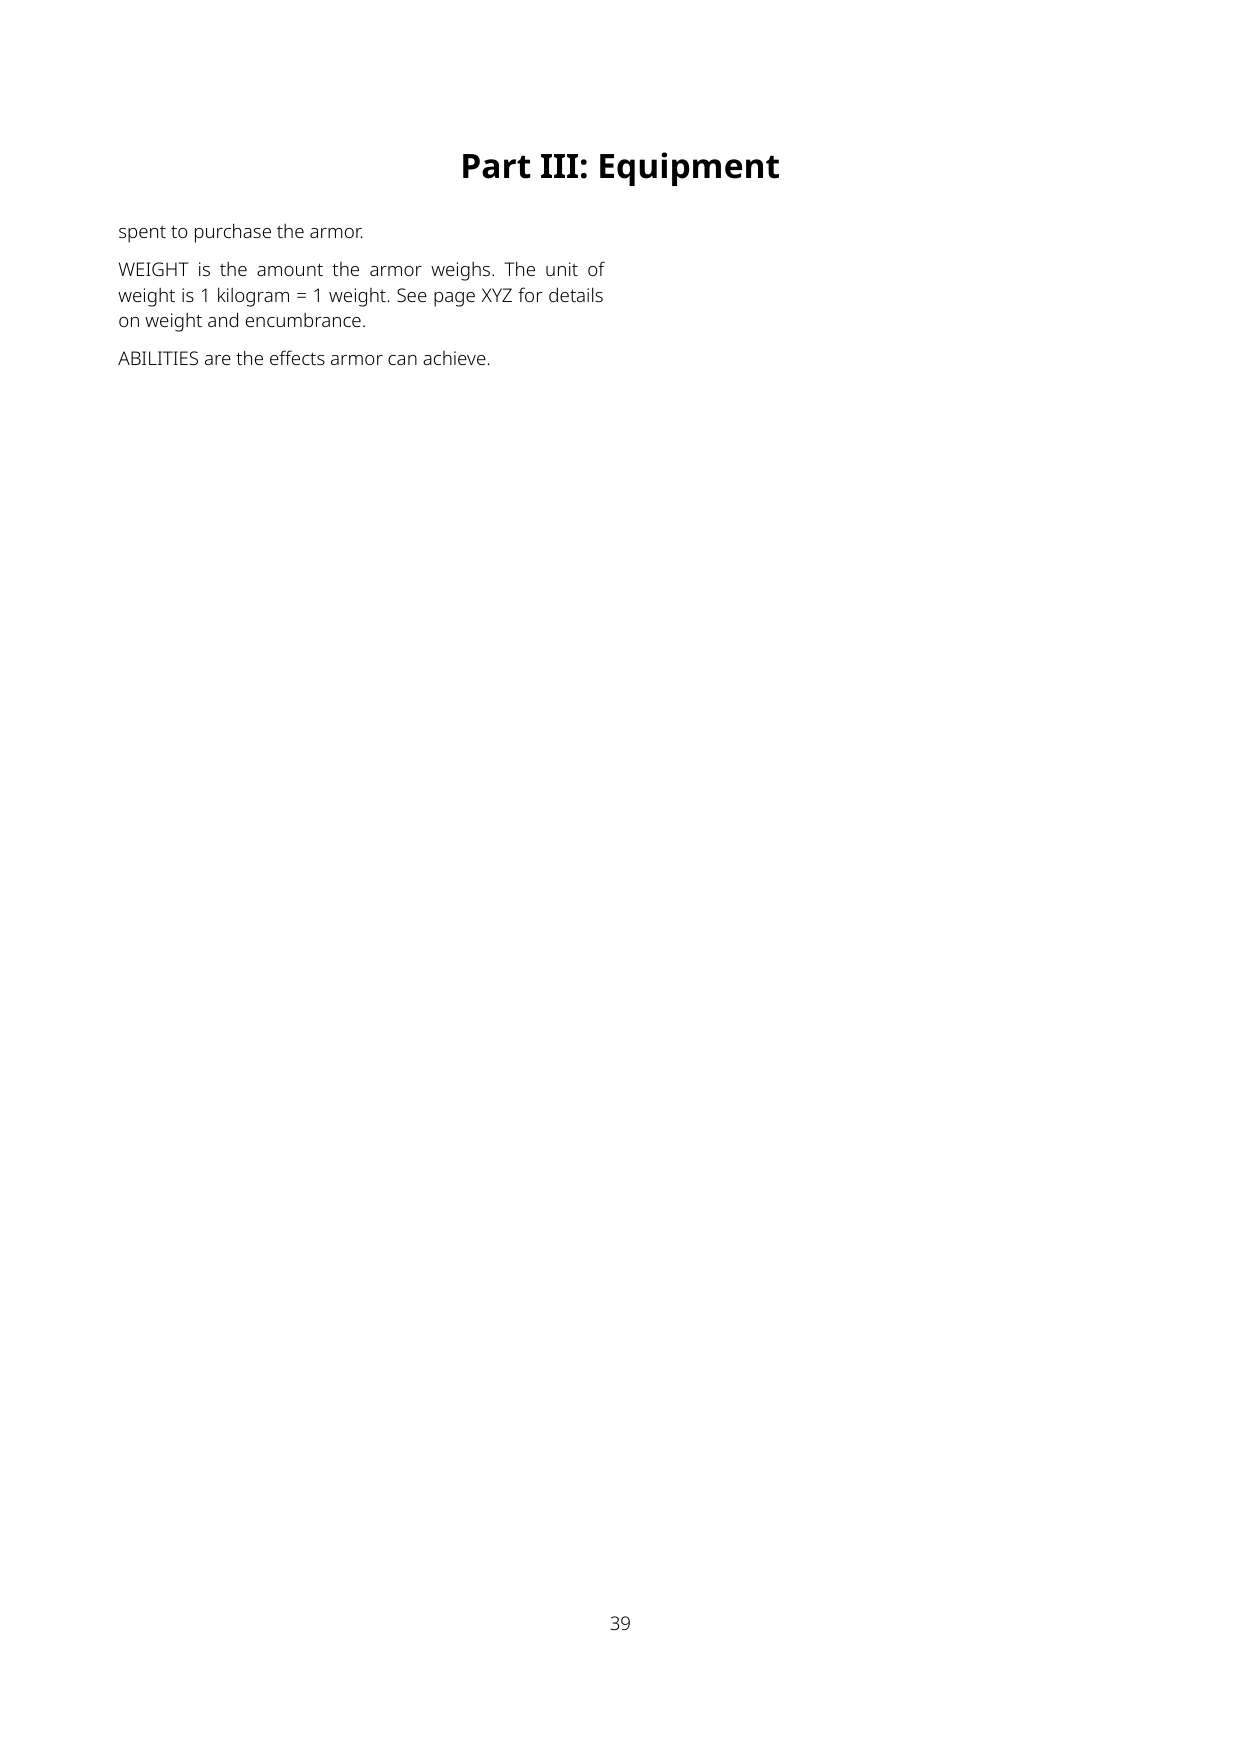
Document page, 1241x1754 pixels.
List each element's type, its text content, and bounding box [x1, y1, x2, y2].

text ABILITIES are the effects armor can achieve. [118, 345, 605, 371]
text WEIGHT is the amount the armor weighs. The unit of weight is 1 kilogram = 1 weight. See page XYZ for details on weight and encumbrance. [118, 256, 605, 333]
text spent to purchase the armor. [118, 218, 605, 244]
